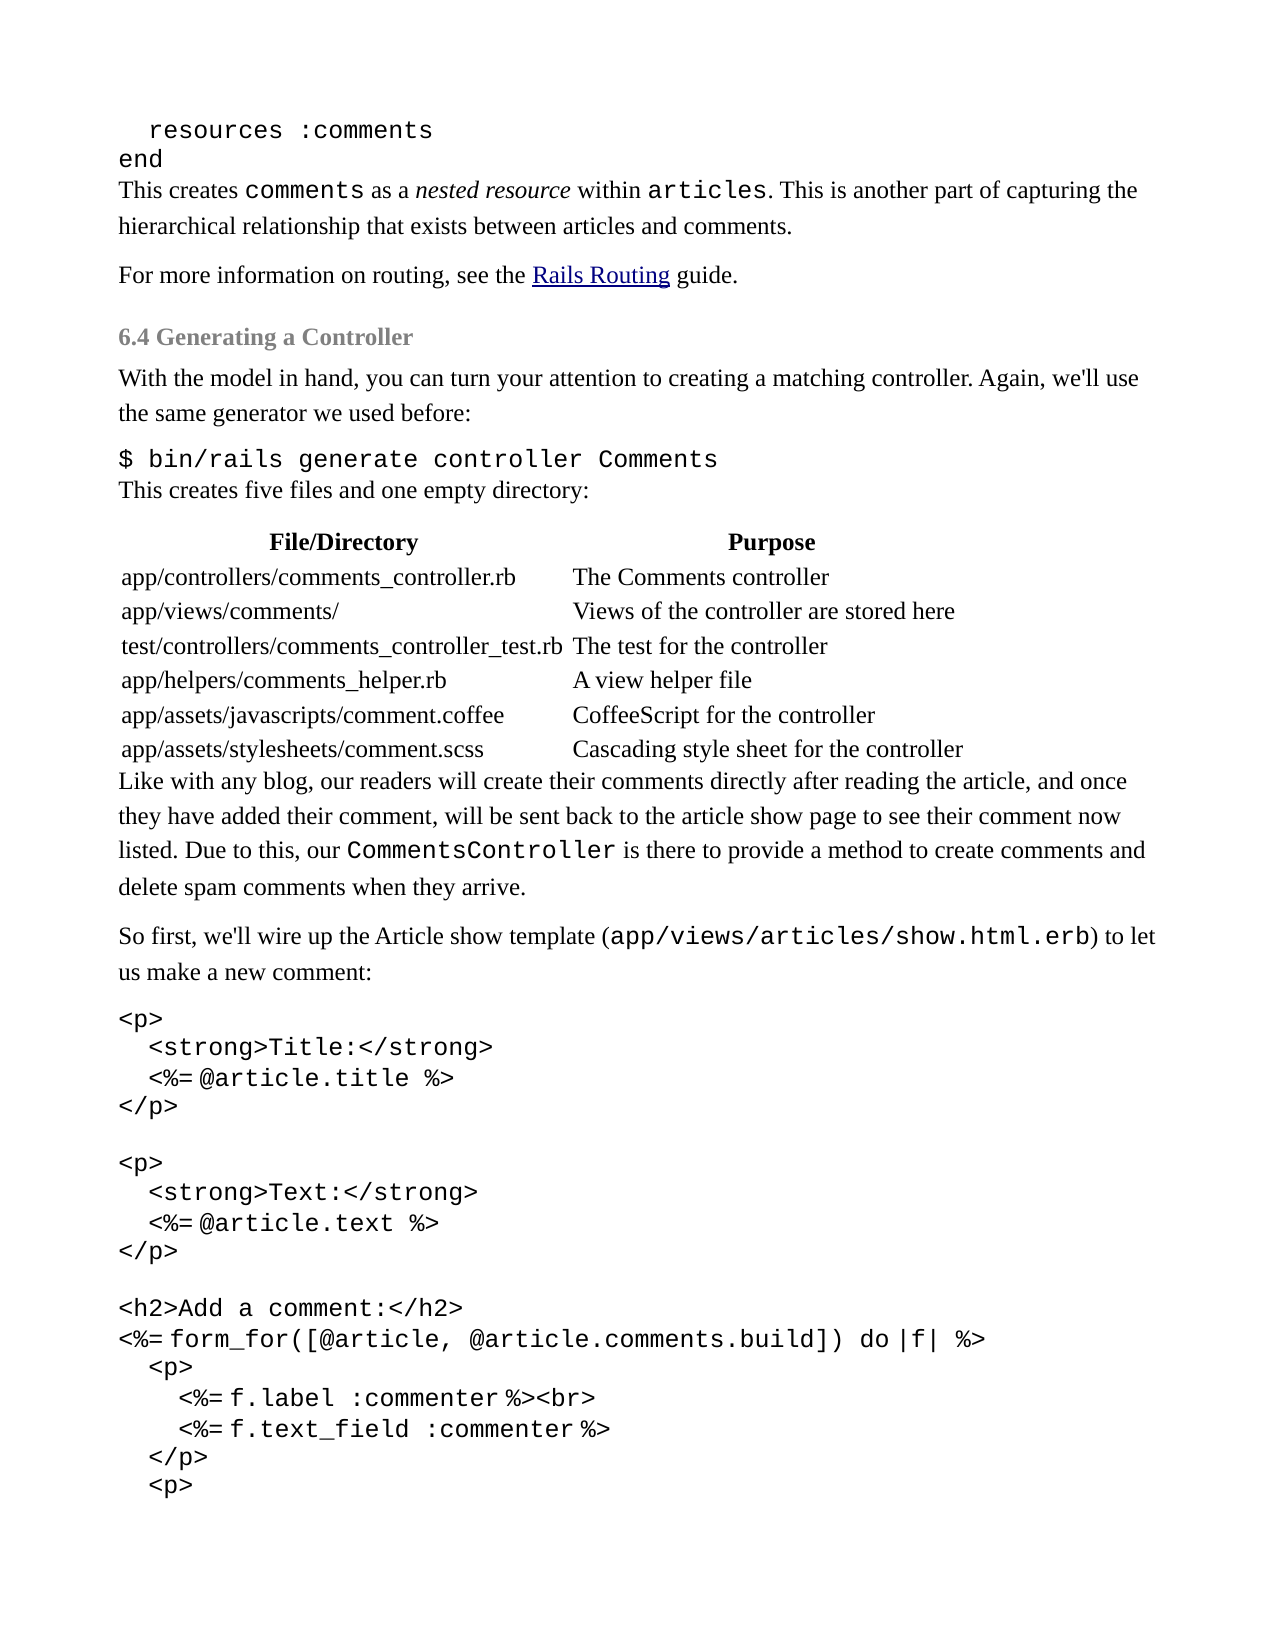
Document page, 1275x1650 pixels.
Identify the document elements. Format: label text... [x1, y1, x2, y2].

table_cell app/assets/javascripts/comment.coffee [118, 697, 569, 732]
table_header Purpose [569, 524, 974, 559]
table_header File/Directory [118, 524, 569, 559]
table_cell The Comments controller [569, 559, 974, 593]
table_cell app/controllers/comments_controller.rb [118, 559, 569, 593]
table_cell The test for the controller [569, 628, 974, 662]
table_cell test/controllers/comments_controller_test.rb [118, 628, 569, 662]
text This creates comments as a nested resource within articles. This is another part of capturing the hierarchical relationship that exists between articles and comments. [118, 175, 1157, 240]
text Like with any blog, our readers will create their comments directly after reading the article, and once they have added their comment, will be sent back to the article show page to see their comment now listed. Due to this, our CommentsController is there to provide a method to create comments and delete spam comments when they arrive. [118, 766, 1157, 901]
table_header $ bin/rails generate controller Comments [118, 447, 726, 475]
table_header <p> <strong>Title:</strong> <%= @article.title %> </p> <p> <strong>Text:</strong> <%= @article.text %> </p> <h2>Add a comment:</h2> <%= form_for([@article, @article.comments.build]) do |f| %> <p> <%= f.label :commenter %><br> <%= f.text_field :commenter %> </p> <p> [118, 1006, 995, 1501]
table_header resources :comments end [118, 118, 444, 175]
table_cell Cascading style sheet for the controller [569, 732, 974, 766]
text For more information on routing, see the Rails Routing guide. [118, 260, 1157, 289]
table_cell A view helper file [569, 663, 974, 697]
text This creates five files and one empty directory: [118, 475, 1157, 504]
table_cell app/helpers/comments_helper.rb [118, 663, 569, 697]
text With the model in hand, you can turn your attention to creating a matching controller. Again, we'll use the same generator we used before: [118, 363, 1157, 426]
text So first, we'll wire up the Article show template (app/views/articles/show.html.erb) to let us make a new comment: [118, 921, 1157, 986]
table_cell app/views/comments/ [118, 593, 569, 628]
table_cell CoffeeScript for the controller [569, 697, 974, 732]
subtitle 6.4 Generating a Controller [118, 322, 1157, 351]
table_cell Views of the controller are stored here [569, 593, 974, 628]
table_cell app/assets/stylesheets/comment.scss [118, 732, 569, 766]
